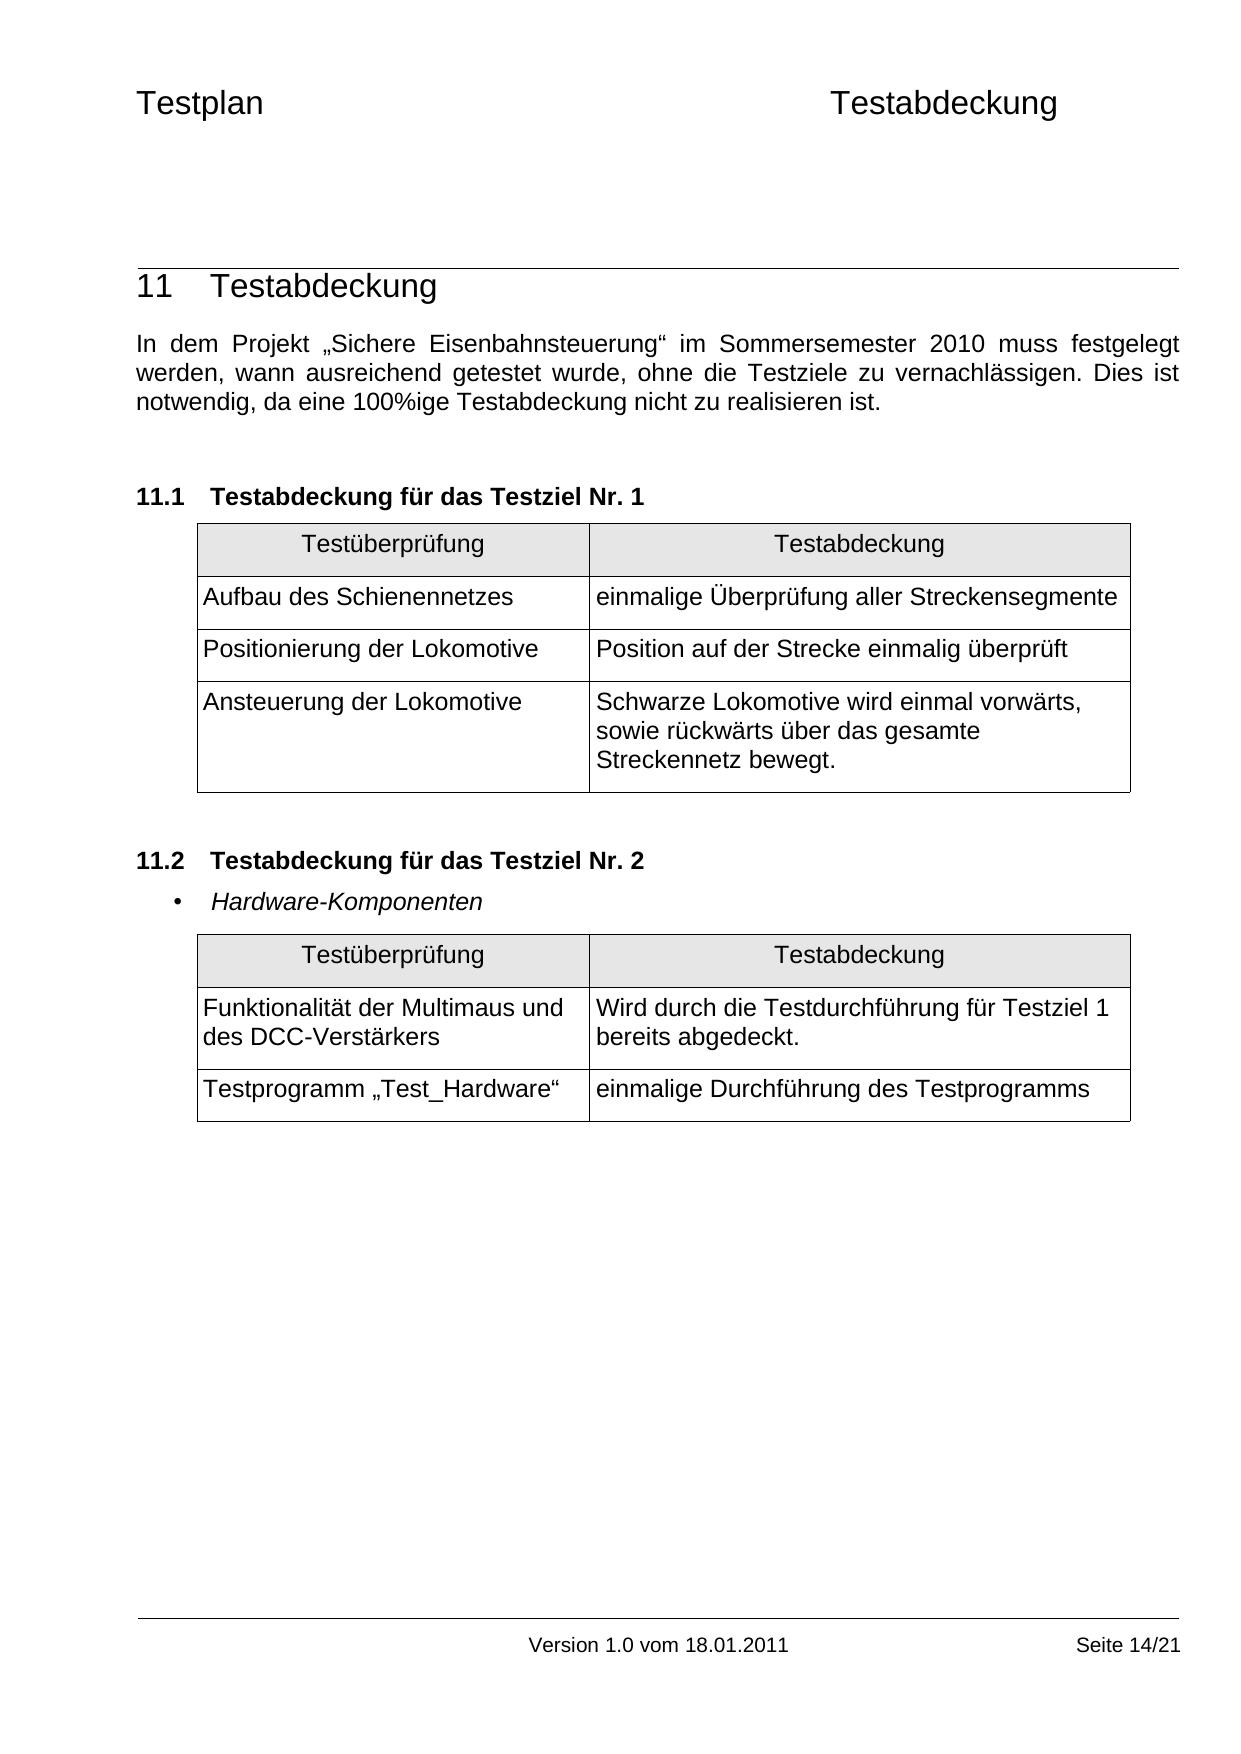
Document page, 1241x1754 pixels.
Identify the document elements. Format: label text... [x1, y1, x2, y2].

table_cell Aufbau des Schienennetzes [198, 577, 589, 629]
table_cell Wird durch die Testdurchführung für Testziel 1 bereits abgedeckt. [590, 988, 1130, 1068]
subtitle Testabdeckung für das Testziel Nr. 2 [136, 846, 1181, 874]
table_header Testüberprüfung [198, 524, 589, 576]
subtitle Testabdeckung [136, 289, 432, 304]
table_cell Position auf der Strecke einmalig überprüft [590, 630, 1130, 681]
table_cell Testprogramm „Test_Hardware“ [198, 1070, 589, 1121]
table_cell Ansteuerung der Lokomotive [198, 682, 589, 792]
table_cell Positionierung der Lokomotive [198, 630, 589, 681]
subtitle Testabdeckung [431, 289, 1181, 304]
table_cell einmalige Durchführung des Testprogramms [590, 1070, 1130, 1121]
list Hardware-Komponenten [173, 887, 1181, 916]
table_cell einmalige Überprüfung aller Streckensegmente [590, 577, 1130, 629]
subtitle Testabdeckung für das Testziel Nr. 1 [136, 482, 1181, 511]
table_cell Funktionalität der Multimaus und des DCC-Verstärkers [198, 988, 589, 1068]
table_header Testüberprüfung [198, 935, 589, 987]
text In dem Projekt „Sichere Eisenbahnsteuerung“ im Sommersemester 2010 muss festgelegt werden, wann ausreichend getestet wurde, ohne die Testziele zu vernachlässigen. Dies ist notwendig, da eine 100%ige Testabdeckung nicht zu realisieren ist. [136, 329, 1181, 416]
table_cell Schwarze Lokomotive wird einmal vorwärts, sowie rückwärts über das gesamte Streckennetz bewegt. [590, 682, 1130, 792]
table_header Testabdeckung [590, 935, 1130, 987]
table_header Testabdeckung [590, 524, 1130, 576]
